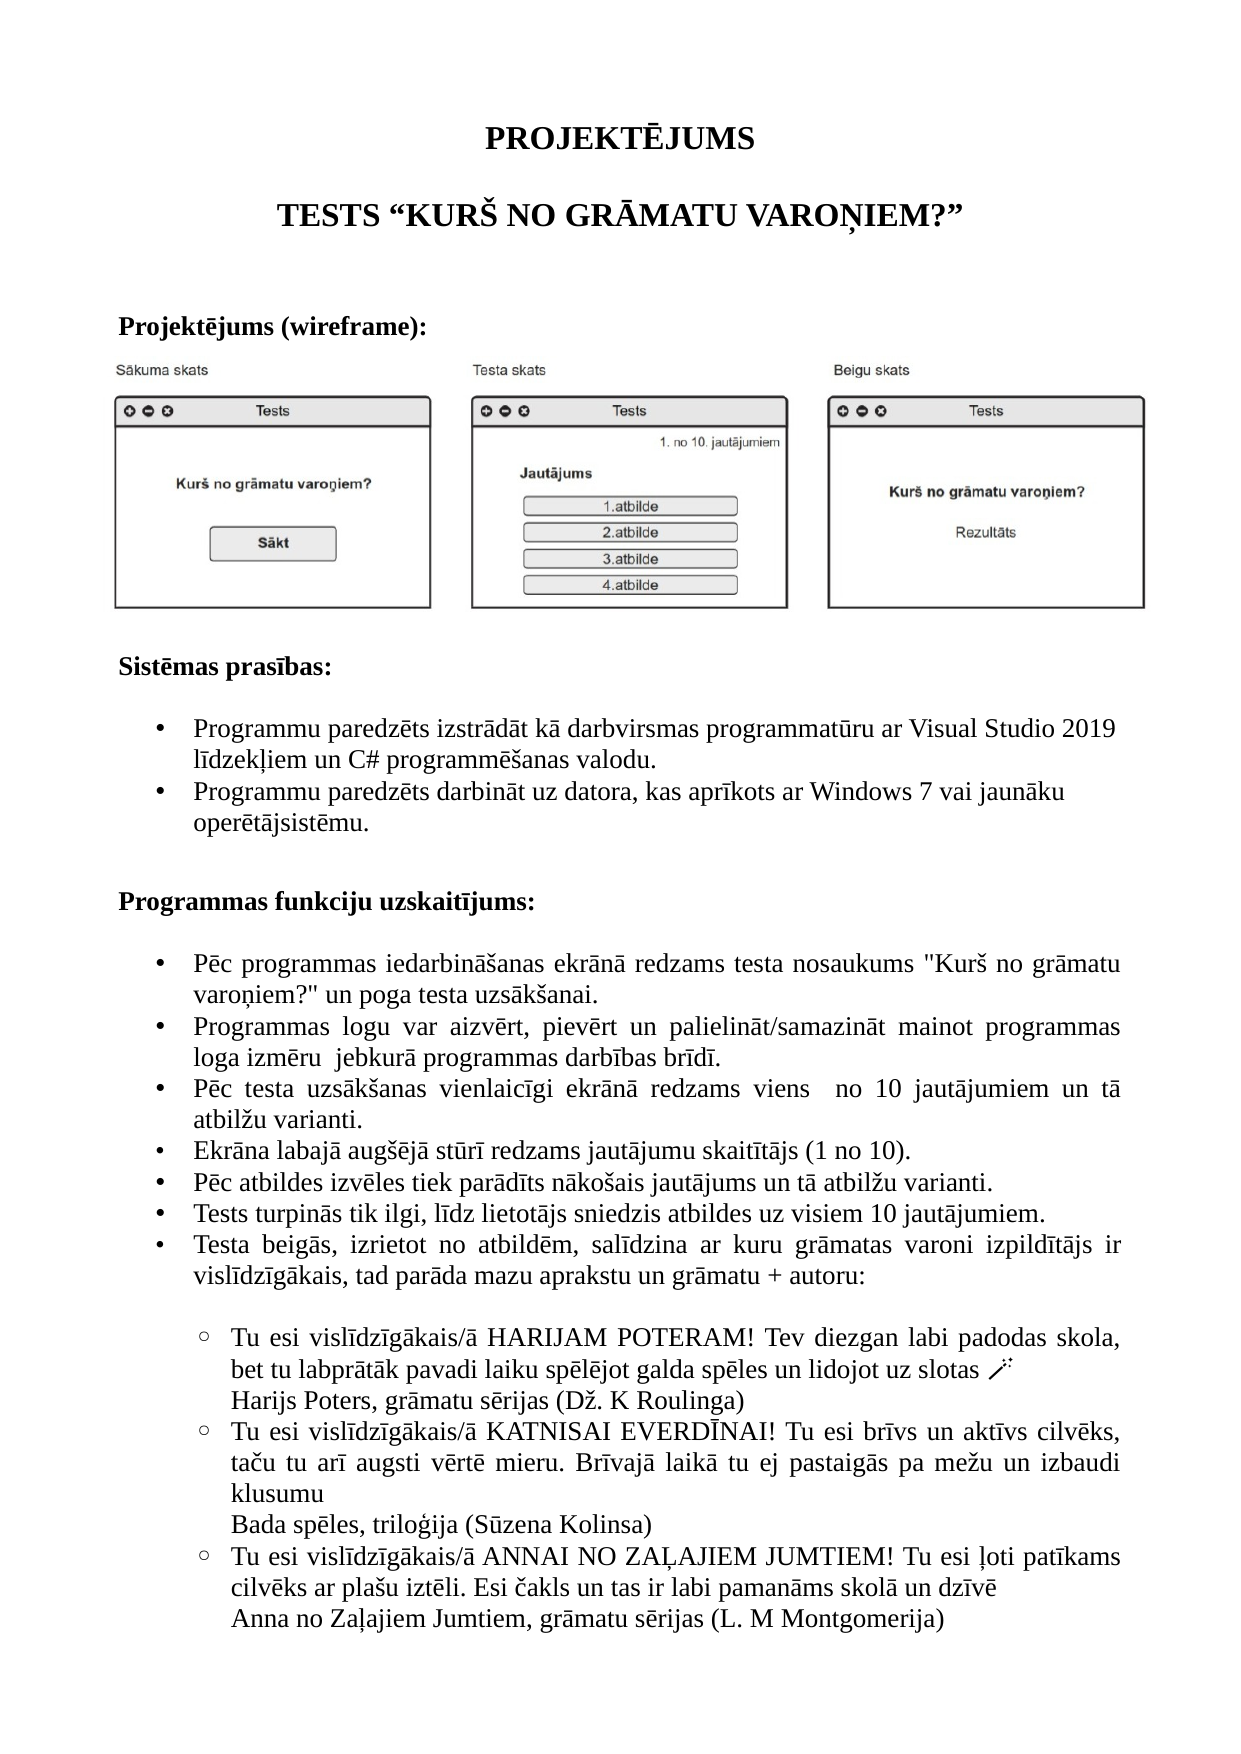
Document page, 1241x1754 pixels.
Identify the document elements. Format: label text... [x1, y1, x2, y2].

list Tests turpinās tik ilgi, līdz lietotājs sniedzis atbildes uz visiem 10 jautājumiem. [156, 1197, 1122, 1228]
list Bada spēles, triloģija (Sūzena Kolinsa) [193, 1509, 1122, 1540]
list Testa beigās, izrietot no atbildēm, salīdzina ar kuru grāmatas varoni izpildītājs ir vislīdzīgākais, tad parāda mazu aprakstu un grāmatu + autoru: [156, 1228, 1122, 1290]
text PROJEKTĒJUMS [118, 118, 1122, 156]
text Projektējums (wireframe): [118, 310, 1122, 341]
text Sistēmas prasības: [118, 650, 1122, 681]
list Anna no Zaļajiem Jumtiem, grāmatu sērijas (L. M Montgomerija) [193, 1602, 1122, 1633]
text Programmas funkciju uzskaitījums: [118, 885, 1122, 916]
list Programmu paredzēts izstrādāt kā darbvirsmas programmatūru ar Visual Studio 2019 līdzekļiem un C# programmēšanas valodu. [156, 712, 1122, 775]
list Pēc atbildes izvēles tiek parādīts nākošais jautājums un tā atbilžu varianti. [156, 1166, 1122, 1197]
picture [100, 356, 1156, 619]
list Tu esi vislīdzīgākais/ā HARIJAM POTERAM! Tev diezgan labi padodas skola, bet tu labprātāk pavadi laiku spēlējot galda spēles un lidojot uz slotas 🪄 [193, 1322, 1122, 1384]
list Programmas logu var aizvērt, pievērt un palielināt/samazināt mainot programmas loga izmēru jebkurā programmas darbības brīdī. [156, 1010, 1122, 1072]
text TESTS “KURŠ NO GRĀMATU VAROŅIEM?” [118, 195, 1122, 233]
list Tu esi vislīdzīgākais/ā KATNISAI EVERDĪNAI! Tu esi brīvs un aktīvs cilvēks, taču tu arī augsti vērtē mieru. Brīvajā laikā tu ej pastaigās pa mežu un izbaudi klusumu 🏹 [193, 1415, 1122, 1509]
list Harijs Poters, grāmatu sērijas (Dž. K Roulinga) [193, 1384, 1122, 1415]
list Ekrāna labajā augšējā stūrī redzams jautājumu skaitītājs (1 no 10). [156, 1134, 1122, 1166]
list Pēc testa uzsākšanas vienlaicīgi ekrānā redzams viens no 10 jautājumiem un tā atbilžu varianti. [156, 1072, 1122, 1134]
list Pēc programmas iedarbināšanas ekrānā redzams testa nosaukums "Kurš no grāmatu varoņiem?" un poga testa uzsākšanai. [156, 947, 1122, 1010]
list Programmu paredzēts darbināt uz datora, kas aprīkots ar Windows 7 vai jaunāku operētājsistēmu. [156, 775, 1122, 837]
list Tu esi vislīdzīgākais/ā ANNAI NO ZAĻAJIEM JUMTIEM! Tu esi ļoti patīkams cilvēks ar plašu iztēli. Esi čakls un tas ir labi pamanāms skolā un dzīvē 🌼 [193, 1540, 1122, 1602]
